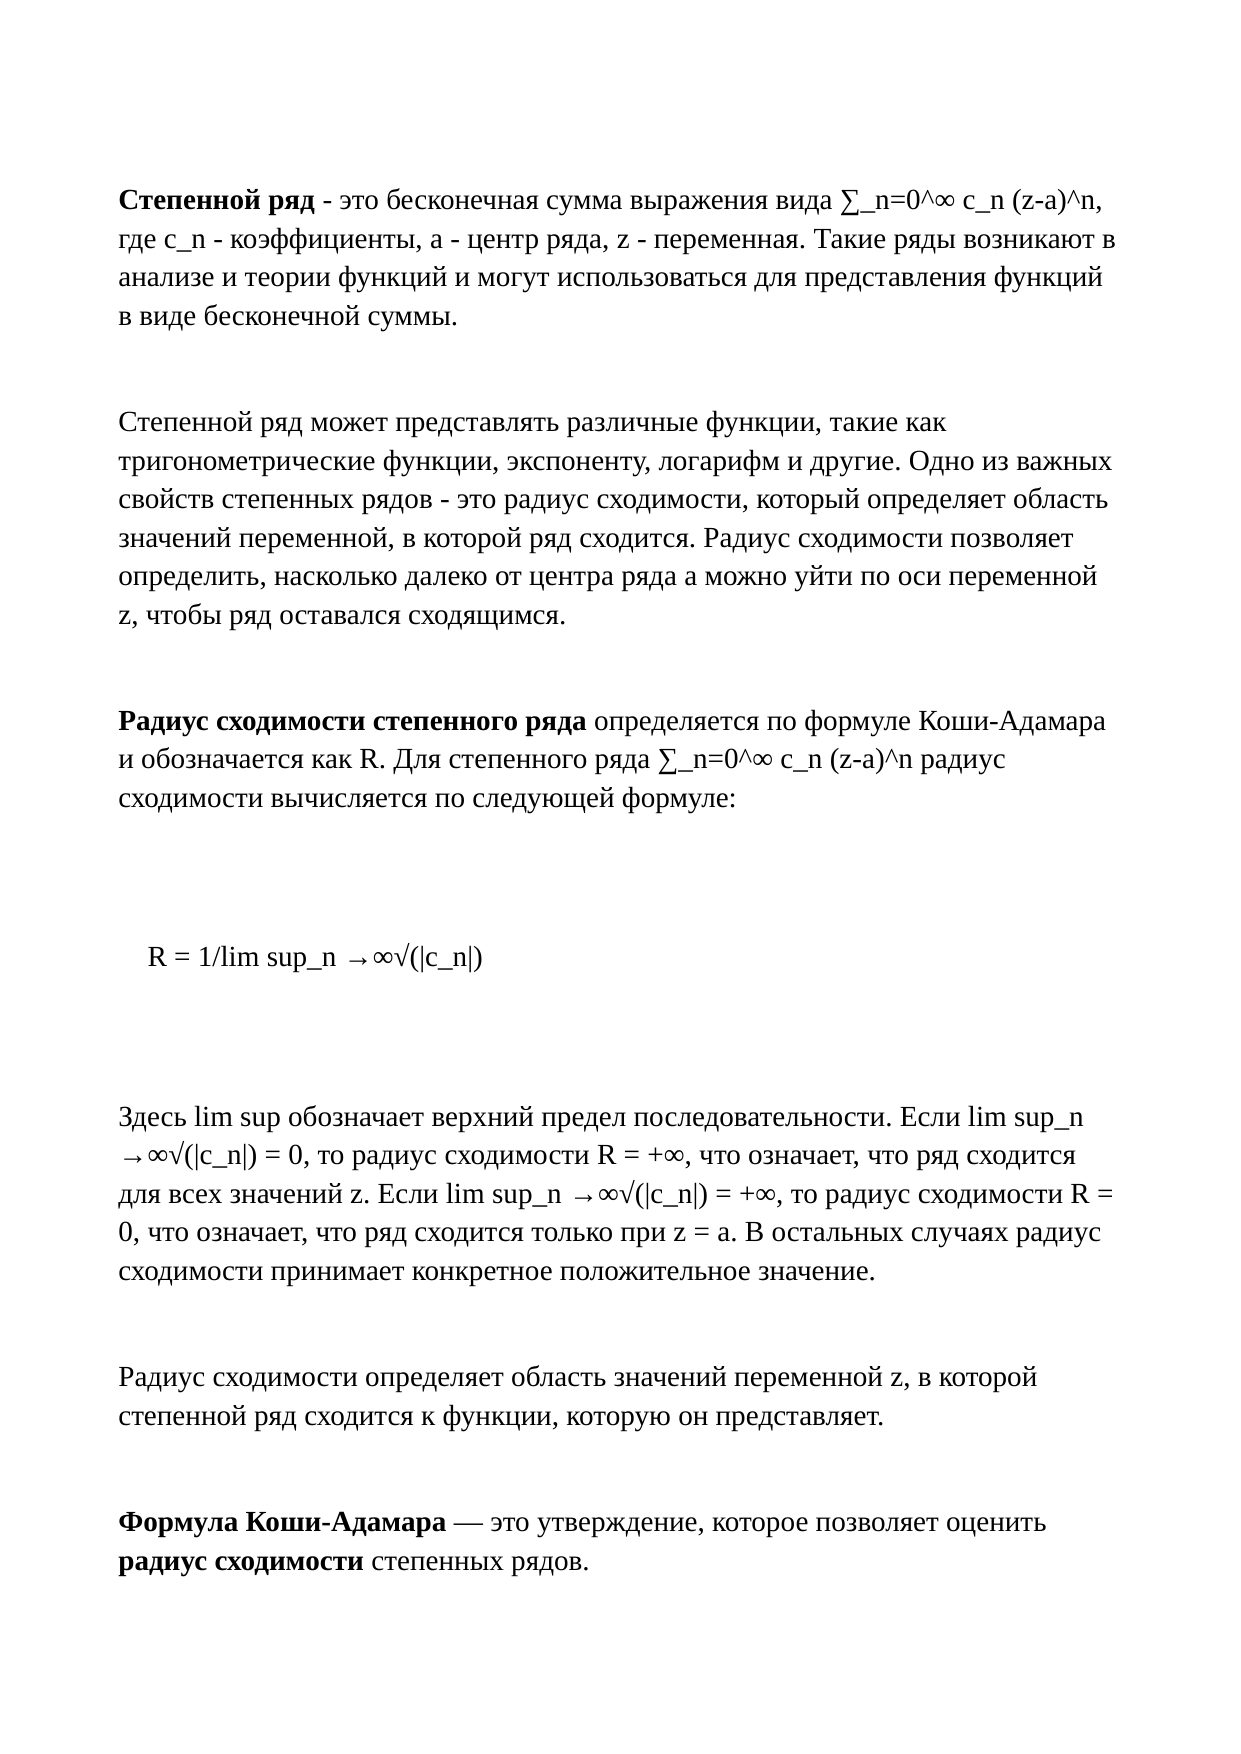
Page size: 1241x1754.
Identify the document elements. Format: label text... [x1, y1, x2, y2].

text Радиус сходимости степенного ряда определяется по формуле Коши-Адамара и обозначается как R. Для степенного ряда ∑_n=0^∞ c_n (z-a)^n радиус сходимости вычисляется по следующей формуле: [118, 703, 1122, 814]
text Здесь lim sup обозначает верхний предел последовательности. Если lim sup_n →∞√(|c_n|) = 0, то радиус сходимости R = +∞, что означает, что ряд сходится для всех значений z. Если lim sup_n →∞√(|c_n|) = +∞, то радиус сходимости R = 0, что означает, что ряд сходится только при z = a. В остальных случаях радиус сходимости принимает конкретное положительное значение. [118, 1099, 1122, 1287]
text Радиус сходимости определяет область значений переменной z, в которой степенной ряд сходится к функции, которую он представляет. [118, 1359, 1122, 1431]
text Степенной ряд - это бесконечная сумма выражения вида ∑_n=0^∞ c_n (z-a)^n, где c_n - коэффициенты, a - центр ряда, z - переменная. Такие ряды возникают в анализе и теории функций и могут использоваться для представления функций в виде бесконечной суммы. [118, 182, 1122, 331]
text R = 1/lim sup_n →∞√(|c_n|) [118, 939, 1122, 973]
text Формула Коши-Адамара — это утверждение, которое позволяет оценить радиус сходимости степенных рядов. [118, 1504, 1122, 1576]
text Степенной ряд может представлять различные функции, такие как тригонометрические функции, экспоненту, логарифм и другие. Одно из важных свойств степенных рядов - это радиус сходимости, который определяет область значений переменной, в которой ряд сходится. Радиус сходимости позволяет определить, насколько далеко от центра ряда a можно уйти по оси переменной z, чтобы ряд оставался сходящимся. [118, 404, 1122, 630]
